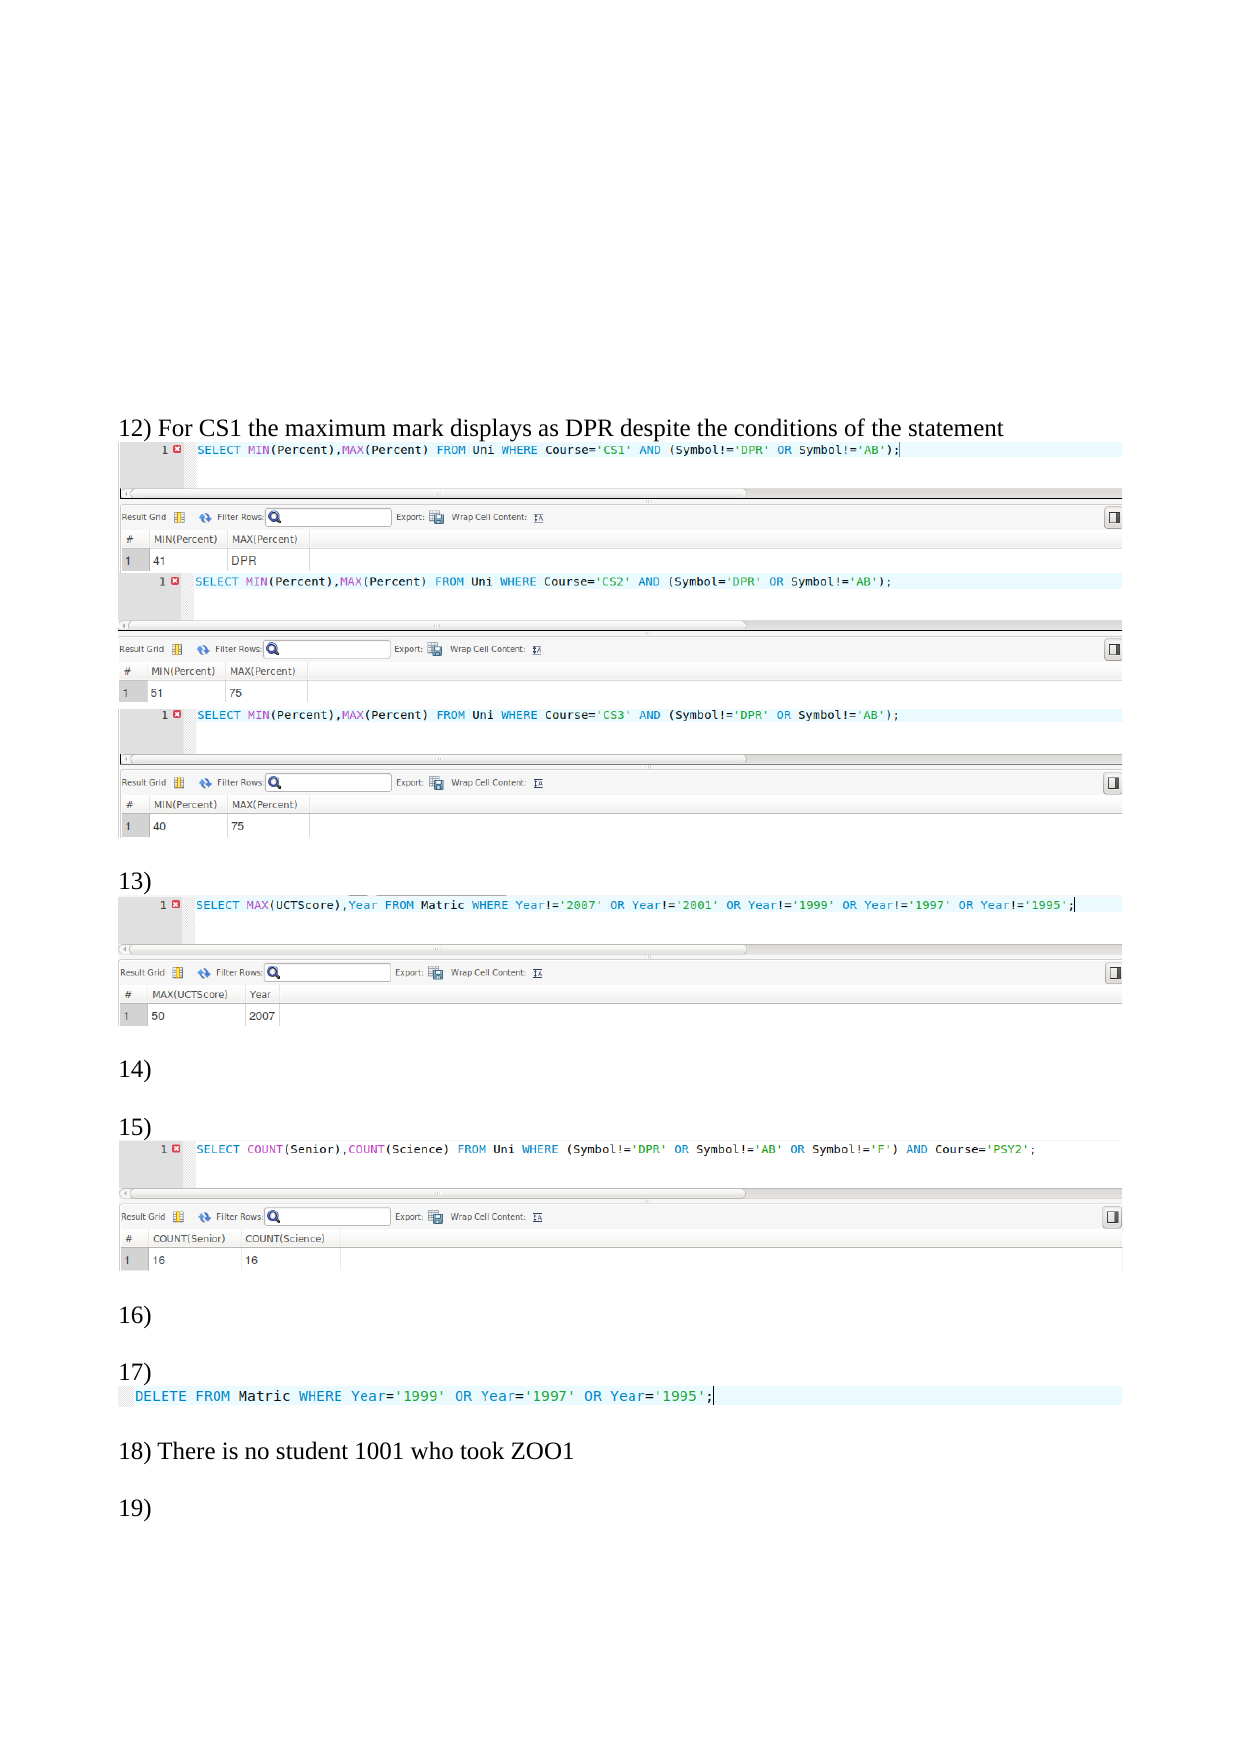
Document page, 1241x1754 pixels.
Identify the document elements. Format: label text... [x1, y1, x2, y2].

picture [118, 895, 1123, 1026]
text 18) There is no student 1001 who took ZOO1 [118, 1436, 1122, 1464]
picture [118, 1140, 1123, 1271]
text 12) For CS1 the maximum mark displays as DPR despite the conditions of the statement [118, 413, 1122, 442]
picture [118, 442, 1123, 702]
picture [118, 1386, 1123, 1407]
picture [118, 709, 1123, 838]
text 14) [118, 1054, 1122, 1083]
text 13) [118, 866, 1122, 895]
text 17) [118, 1357, 1122, 1386]
text 15) [118, 1112, 1122, 1140]
text 19) [118, 1493, 1122, 1522]
text 16) [118, 1300, 1122, 1328]
